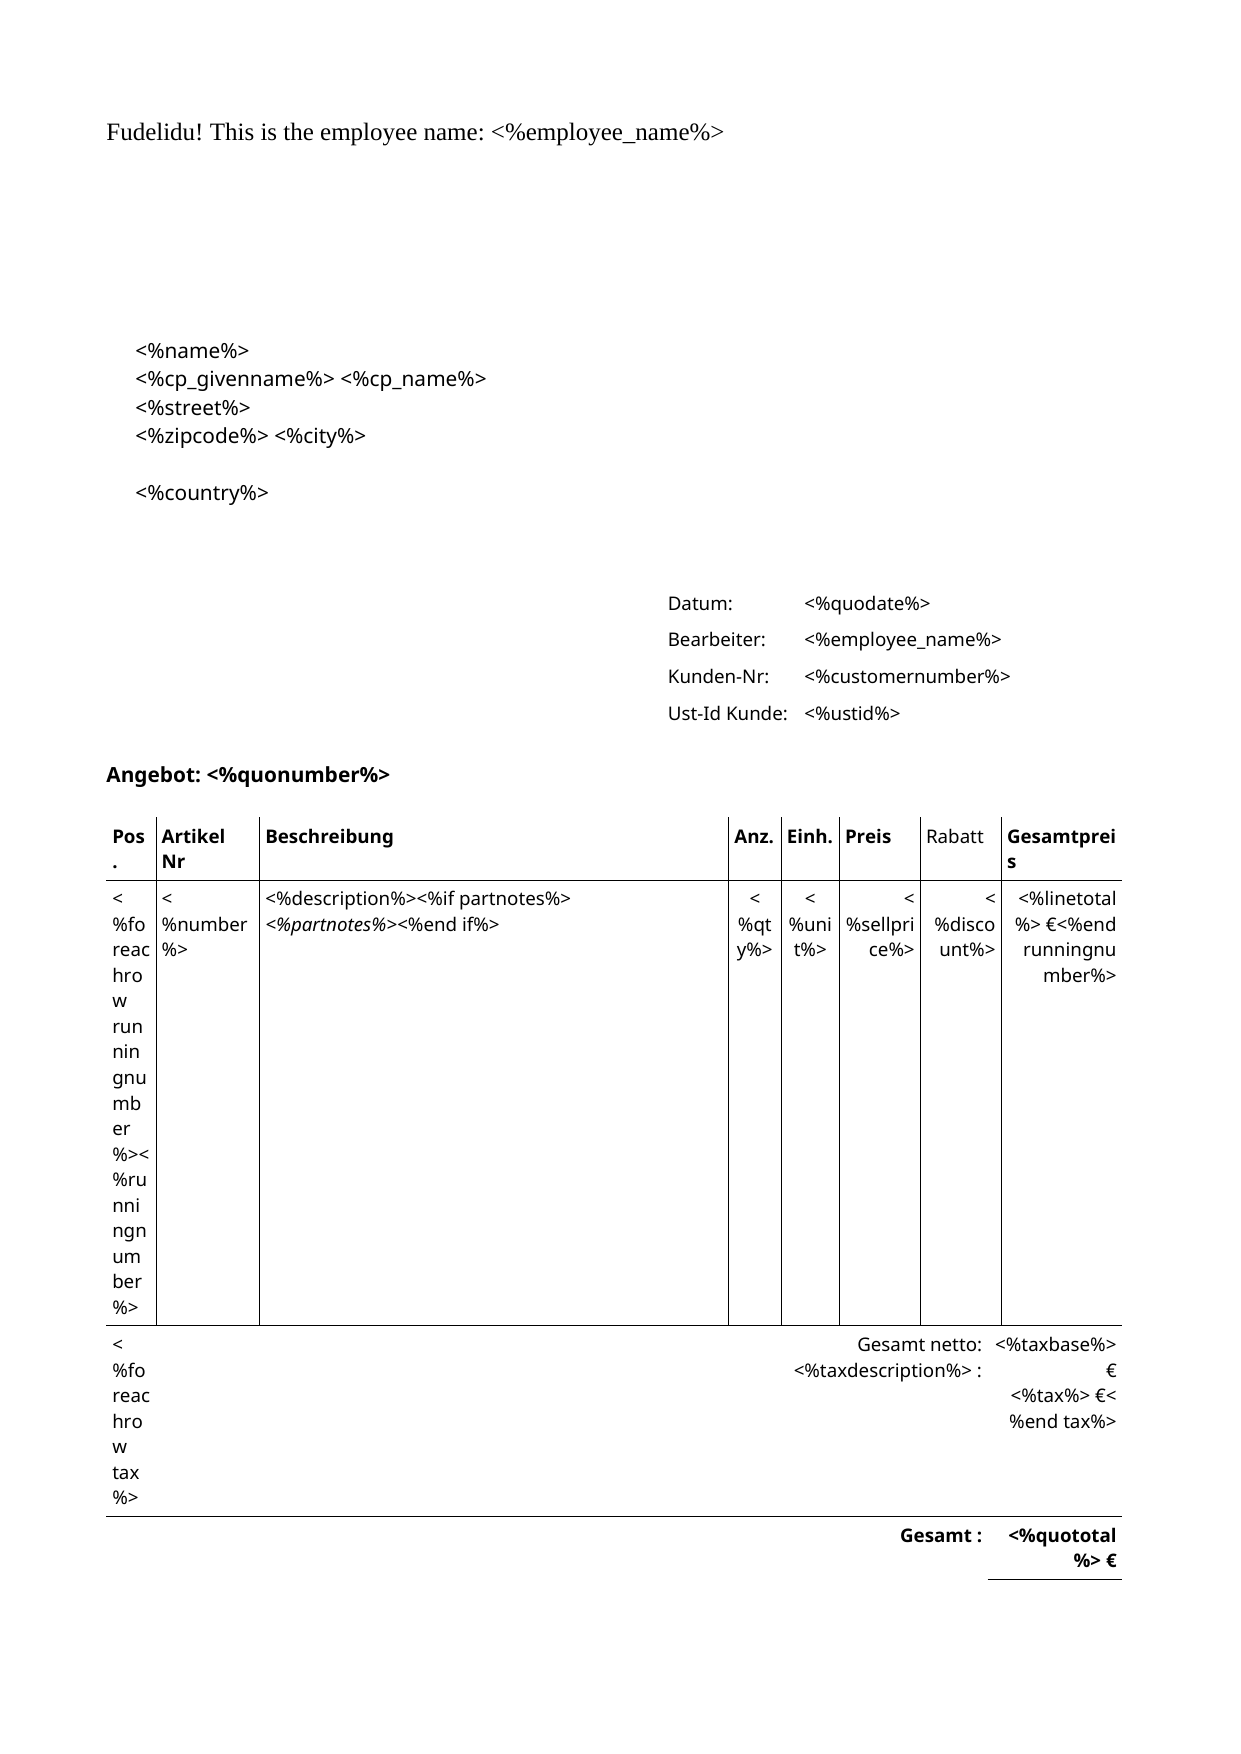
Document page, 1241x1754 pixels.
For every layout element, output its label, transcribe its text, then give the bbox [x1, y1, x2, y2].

table_cell <%unit%> [782, 881, 839, 1325]
text <%cp_givenname%> <%cp_name%> <%street%> <%zipcode%> <%city%> [135, 364, 547, 450]
table_cell Gesamt netto: <%taxdescription%> : [260, 1326, 988, 1516]
table_cell <%foreachrow tax%> [106, 1326, 156, 1516]
table_cell <%discount%> [921, 881, 1001, 1325]
table_cell <%taxbase%> € <%tax%> €<%end tax%> [988, 1326, 1122, 1516]
table_cell <%ustid%> [798, 695, 1122, 732]
table_cell <%quototal%> € [988, 1517, 1122, 1579]
table_cell <%customernumber%> [798, 658, 1122, 695]
table_cell <%linetotal%> €<%end runningnumber%> [1002, 881, 1122, 1325]
table_header Preis [840, 817, 920, 880]
table_header Beschreibung [260, 817, 728, 880]
table_cell <%employee_name%> [798, 621, 1122, 658]
table_cell <%qty%> [729, 881, 781, 1325]
table_header <%quodate%> [798, 584, 1122, 621]
table_header Einh. [782, 817, 839, 880]
table_cell <%description%><%if partnotes%> <%partnotes%><%end if%> [260, 881, 728, 1325]
text <%country%> [135, 450, 547, 507]
table_cell <%foreachrow runningnumber%><%runningnumber%> [106, 881, 156, 1325]
table_cell Ust-Id Kunde: [662, 695, 798, 732]
table_header Artikel Nr [157, 817, 259, 880]
text <%name%> [135, 336, 547, 364]
text Angebot: <%quonumber%> [106, 760, 1122, 789]
table_header Anz. [729, 817, 781, 880]
table_header Gesamtpreis [1002, 817, 1122, 880]
table_cell <%sellprice%> [840, 881, 920, 1325]
table_cell <%number%> [157, 881, 259, 1325]
table_header Pos. [106, 817, 156, 880]
table_cell [106, 1517, 756, 1579]
table_header Datum: [662, 584, 798, 621]
table_cell [156, 1326, 259, 1516]
table_header Rabatt [921, 817, 1001, 880]
table_cell Gesamt : [756, 1517, 988, 1579]
table_cell Kunden-Nr: [662, 658, 798, 695]
table_cell Bearbeiter: [662, 621, 798, 658]
